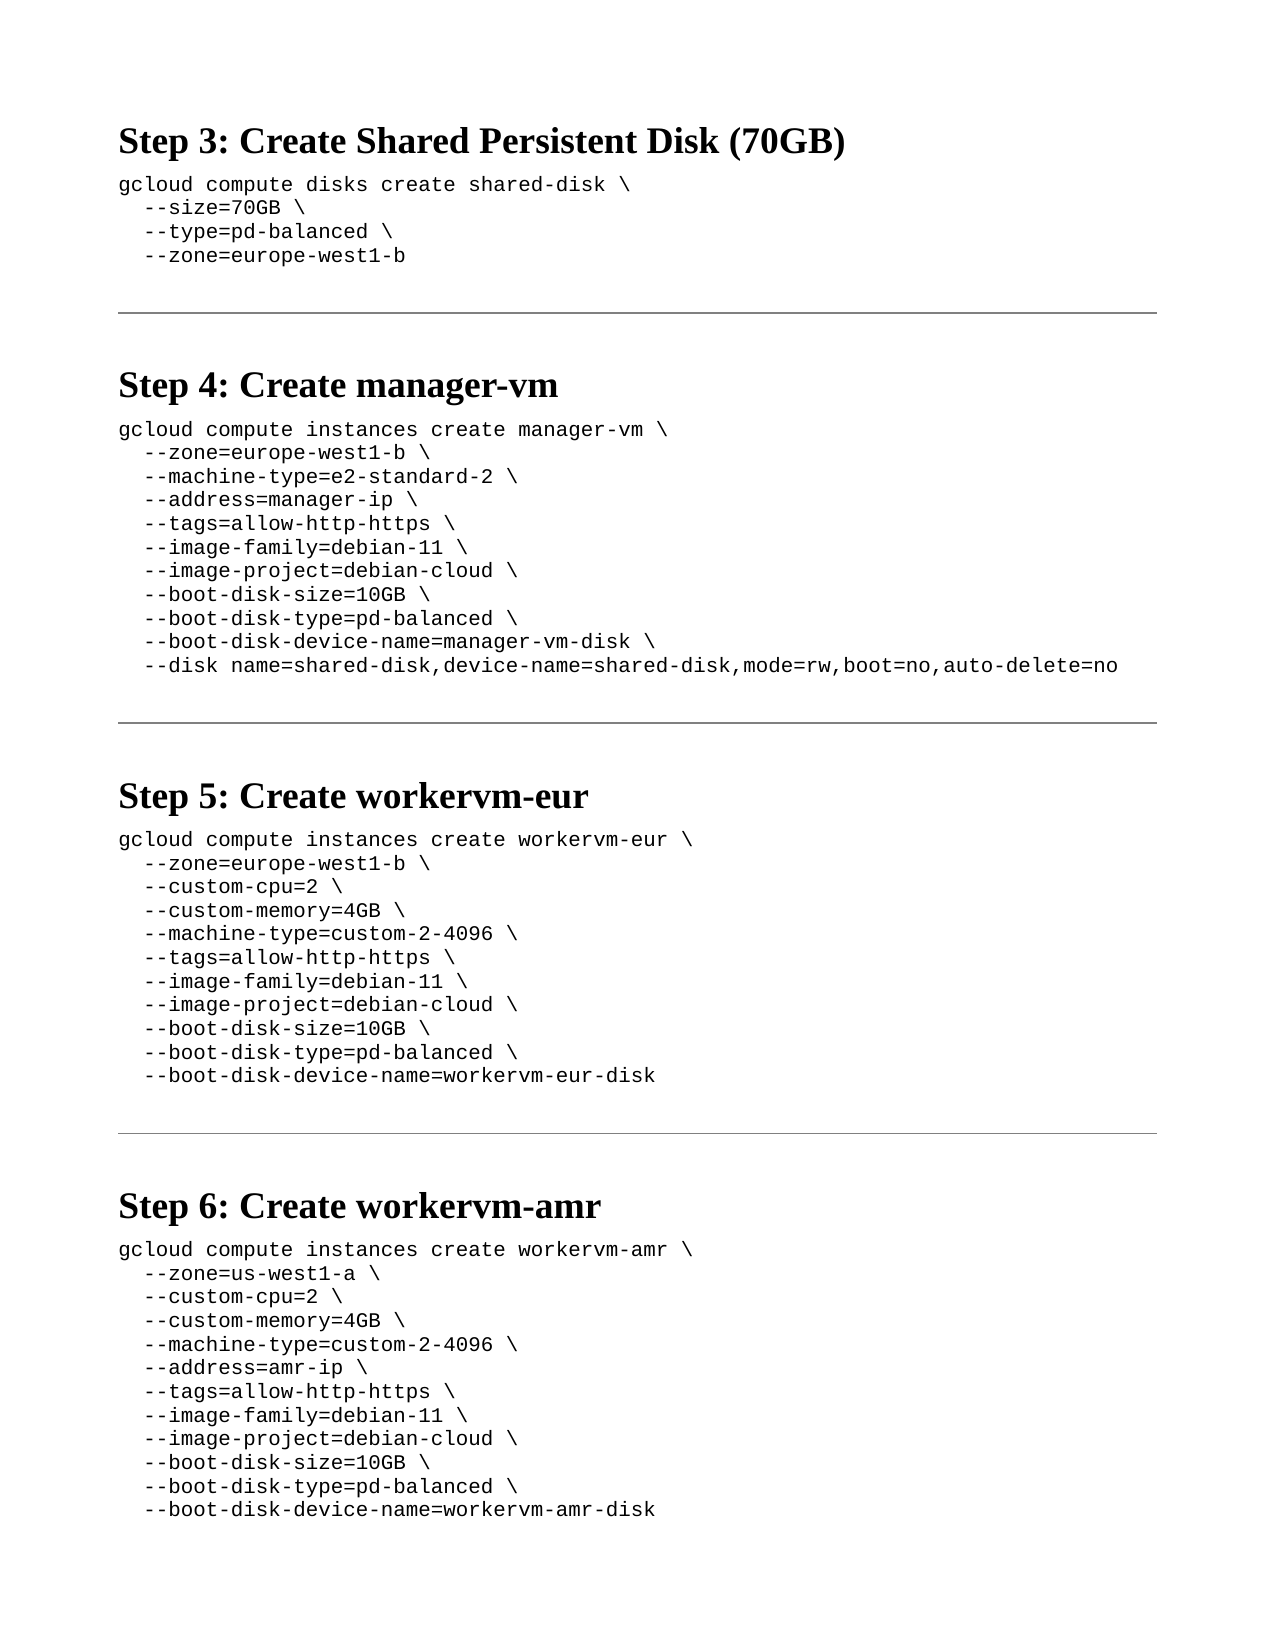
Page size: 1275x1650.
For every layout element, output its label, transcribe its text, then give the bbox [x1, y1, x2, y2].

text --boot-disk-size=10GB \ [118, 1018, 1157, 1042]
text --image-project=debian-cloud \ [118, 1428, 1157, 1452]
subtitle Step 3: Create Shared Persistent Disk (70GB) [118, 118, 1157, 161]
text --tags=allow-http-https \ [118, 947, 1157, 971]
text --custom-cpu=2 \ [118, 876, 1157, 900]
text --machine-type=custom-2-4096 \ [118, 1334, 1157, 1357]
text --boot-disk-type=pd-balanced \ [118, 1476, 1157, 1499]
text --boot-disk-device-name=workervm-eur-disk [118, 1065, 1157, 1089]
text --tags=allow-http-https \ [118, 513, 1157, 537]
text --zone=us-west1-a \ [118, 1263, 1157, 1286]
text gcloud compute disks create shared-disk \ [118, 174, 1157, 197]
text --machine-type=custom-2-4096 \ [118, 923, 1157, 947]
text gcloud compute instances create workervm-amr \ [118, 1239, 1157, 1263]
text --image-family=debian-11 \ [118, 1405, 1157, 1428]
text --boot-disk-size=10GB \ [118, 584, 1157, 608]
text --size=70GB \ [118, 197, 1157, 221]
text --machine-type=e2-standard-2 \ [118, 466, 1157, 489]
text gcloud compute instances create workervm-eur \ [118, 829, 1157, 852]
text --zone=europe-west1-b \ [118, 442, 1157, 466]
text --boot-disk-device-name=workervm-amr-disk [118, 1499, 1157, 1523]
text --tags=allow-http-https \ [118, 1381, 1157, 1405]
text --boot-disk-type=pd-balanced \ [118, 1042, 1157, 1065]
text --image-family=debian-11 \ [118, 537, 1157, 560]
text --type=pd-balanced \ [118, 221, 1157, 245]
text --boot-disk-size=10GB \ [118, 1452, 1157, 1476]
text --custom-cpu=2 \ [118, 1286, 1157, 1310]
text --zone=europe-west1-b \ [118, 852, 1157, 876]
text --address=amr-ip \ [118, 1357, 1157, 1381]
subtitle Step 6: Create workervm-amr [118, 1183, 1157, 1227]
text --image-project=debian-cloud \ [118, 994, 1157, 1018]
subtitle Step 4: Create manager-vm [118, 363, 1157, 406]
text --boot-disk-device-name=manager-vm-disk \ [118, 631, 1157, 655]
text --zone=europe-west1-b [118, 245, 1157, 268]
text --custom-memory=4GB \ [118, 900, 1157, 923]
subtitle Step 5: Create workervm-eur [118, 773, 1157, 816]
text --image-project=debian-cloud \ [118, 560, 1157, 584]
text --image-family=debian-11 \ [118, 971, 1157, 994]
text --disk name=shared-disk,device-name=shared-disk,mode=rw,boot=no,auto-delete=no [118, 655, 1157, 679]
text gcloud compute instances create manager-vm \ [118, 418, 1157, 442]
text --custom-memory=4GB \ [118, 1310, 1157, 1334]
text --boot-disk-type=pd-balanced \ [118, 608, 1157, 631]
text --address=manager-ip \ [118, 489, 1157, 513]
